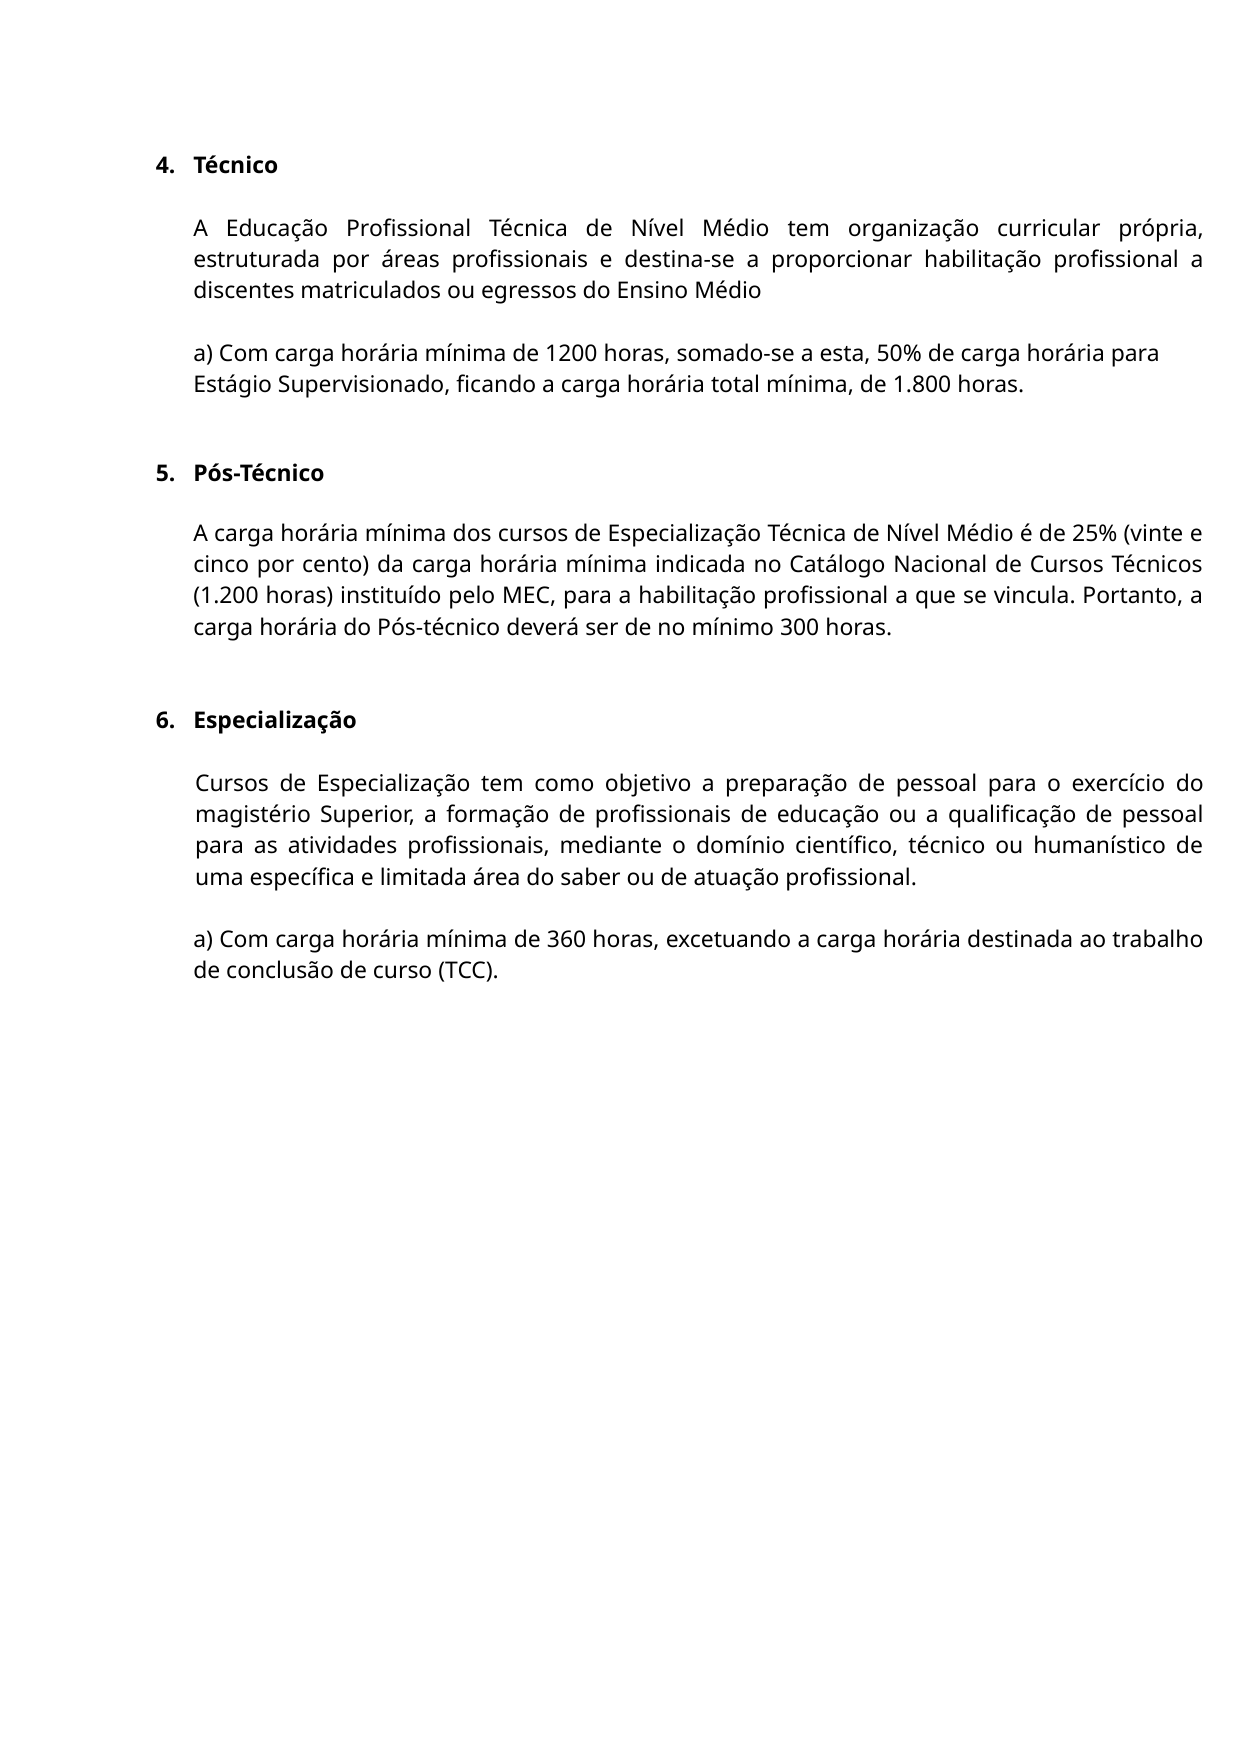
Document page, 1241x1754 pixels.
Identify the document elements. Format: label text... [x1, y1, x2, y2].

list Pós-Técnico [156, 457, 1204, 488]
list A carga horária mínima dos cursos de Especialização Técnica de Nível Médio é de 25% (vinte e cinco por cento) da carga horária mínima indicada no Catálogo Nacional de Cursos Técnicos (1.200 horas) instituído pelo MEC, para a habilitação profissional a que se vincula. Portanto, a carga horária do Pós-técnico deverá ser de no mínimo 300 horas. [156, 517, 1204, 642]
list A Educação Profissional Técnica de Nível Médio tem organização curricular própria, estruturada por áreas profissionais e destina-se a proporcionar habilitação profissional a discentes matriculados ou egressos do Ensino Médio [156, 212, 1204, 306]
list Especialização [156, 704, 1204, 736]
list a) Com carga horária mínima de 360 horas, excetuando a carga horária destinada ao trabalho de conclusão de curso (TCC). [156, 923, 1204, 986]
list Técnico [156, 149, 1204, 181]
text Cursos de Especialização tem como objetivo a preparação de pessoal para o exercício do magistério Superior, a formação de profissionais de educação ou a qualificação de pessoal para as atividades profissionais, mediante o domínio científico, técnico ou humanístico de uma específica e limitada área do saber ou de atuação profissional. [195, 767, 1204, 892]
list a) Com carga horária mínima de 1200 horas, somado-se a esta, 50% de carga horária para Estágio Supervisionado, ficando a carga horária total mínima, de 1.800 horas. [156, 337, 1204, 399]
